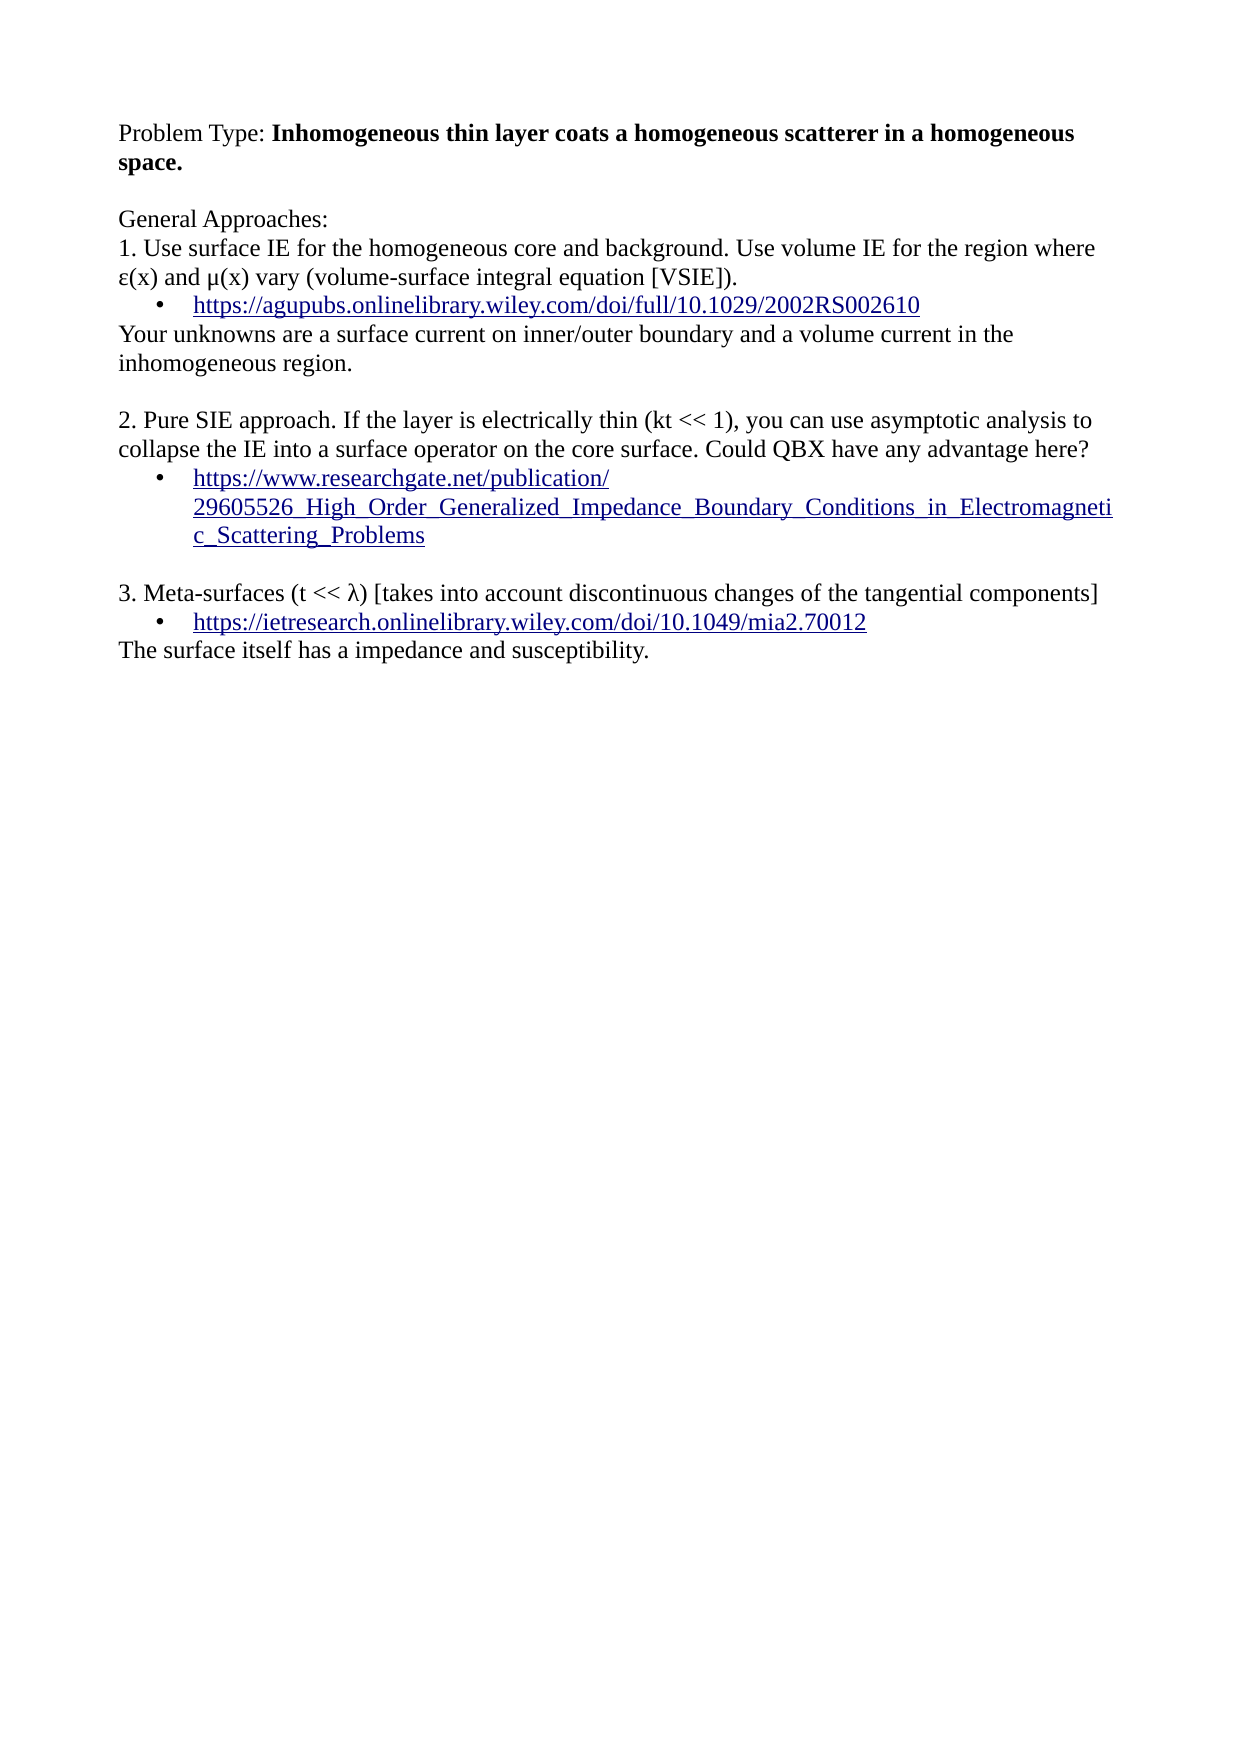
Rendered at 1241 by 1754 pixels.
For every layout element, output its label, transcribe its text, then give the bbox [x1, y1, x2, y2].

list https://ietresearch.onlinelibrary.wiley.com/doi/10.1049/mia2.70012 [156, 607, 1122, 636]
text 1. Use surface IE for the homogeneous core and background. Use volume IE for the region where ε(x) and μ(x) vary (volume-surface integral equation [VSIE]). [118, 233, 1122, 291]
text Problem Type: Inhomogeneous thin layer coats a homogeneous scatterer in a homogeneous space. [118, 118, 1122, 176]
text 2. Pure SIE approach. If the layer is electrically thin (kt << 1), you can use asymptotic analysis to collapse the IE into a surface operator on the core surface. Could QBX have any advantage here? [118, 406, 1122, 463]
list https://agupubs.onlinelibrary.wiley.com/doi/full/10.1029/2002RS002610 [156, 291, 1122, 319]
text General Approaches: [118, 204, 1122, 233]
text 3. Meta-surfaces (t << λ) [takes into account discontinuous changes of the tangential components] [118, 578, 1122, 607]
text Your unknowns are a surface current on inner/outer boundary and a volume current in the inhomogeneous region. [118, 319, 1122, 377]
list https://www.researchgate.net/publication/29605526_High_Order_Generalized_Impedance_Boundary_Conditions_in_Electromagnetic_Scattering_Problems [156, 463, 1122, 549]
text The surface itself has a impedance and susceptibility. [118, 636, 1122, 664]
